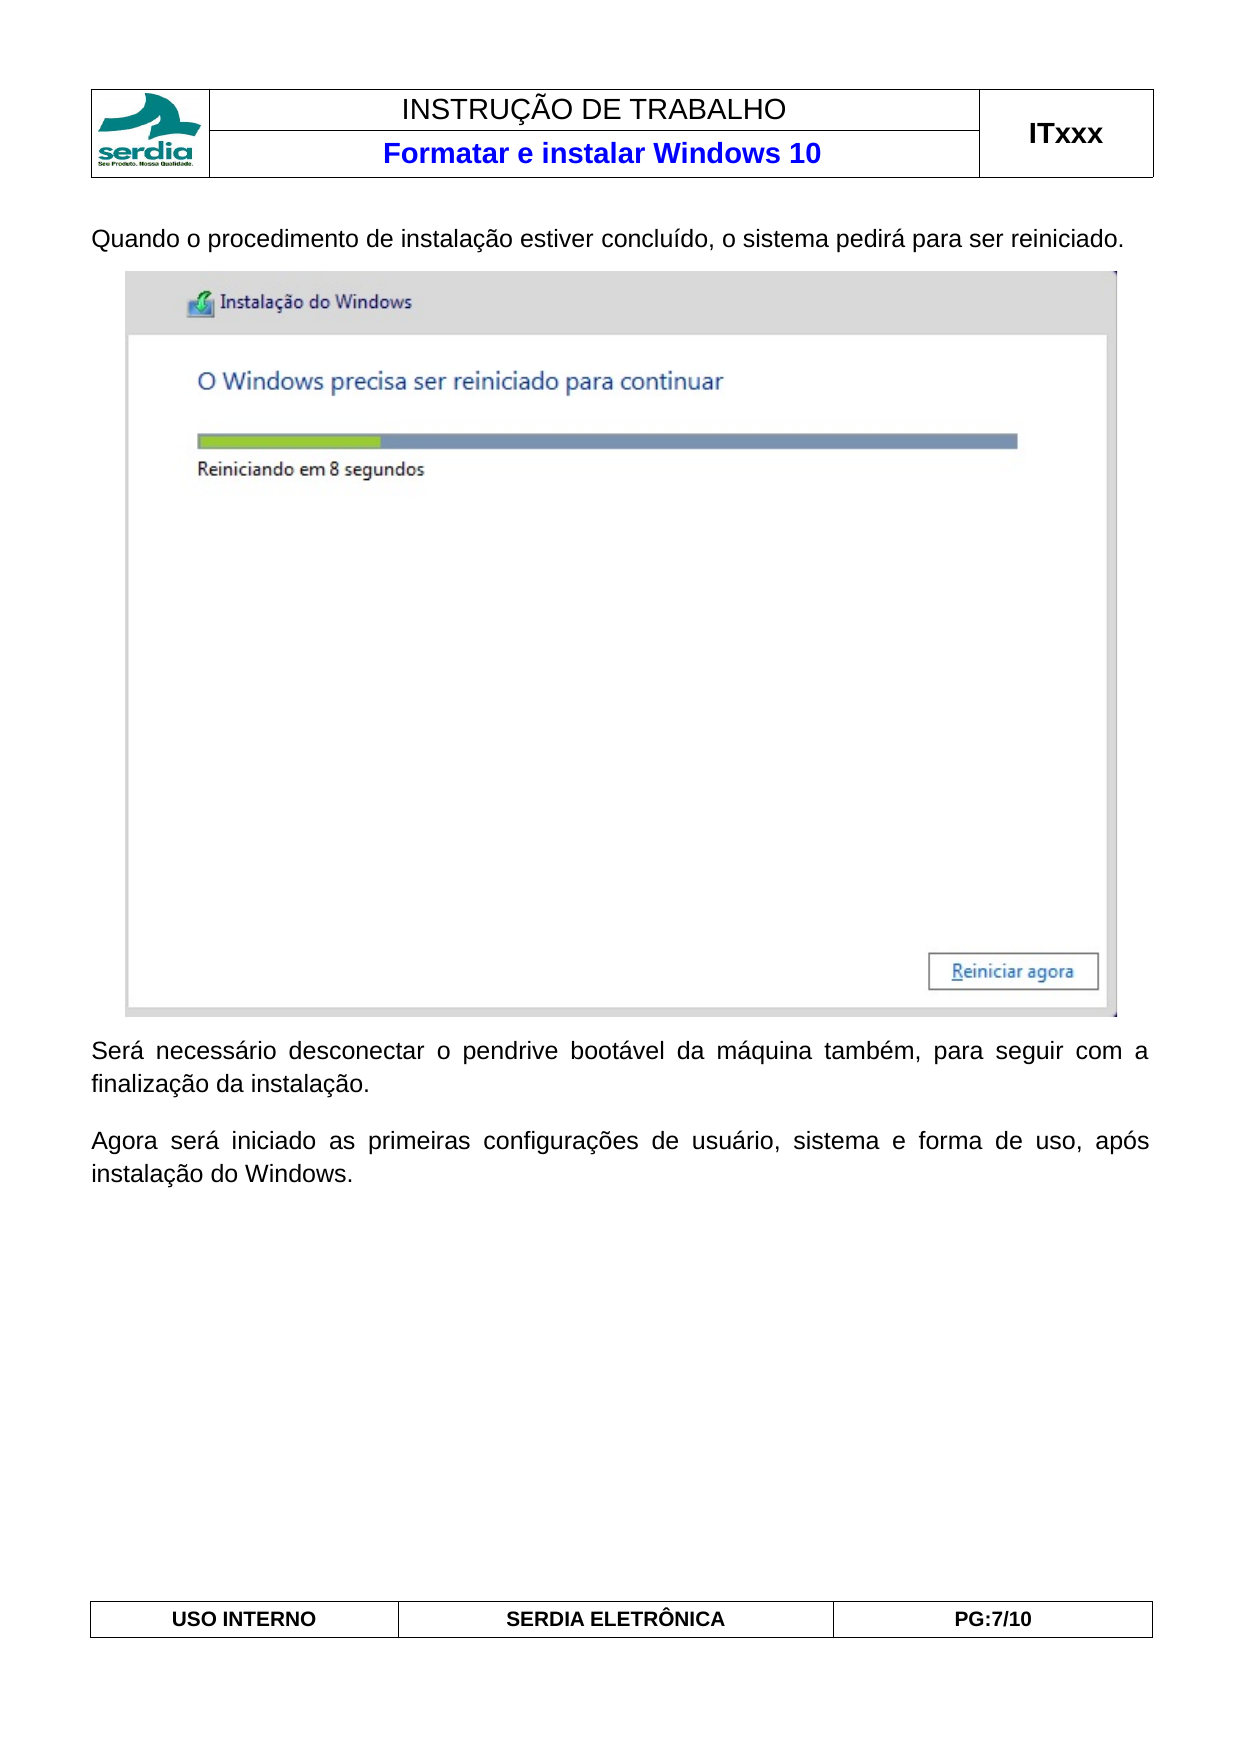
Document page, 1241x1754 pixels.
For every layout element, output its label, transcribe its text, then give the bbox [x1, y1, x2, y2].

picture [125, 271, 1118, 1017]
picture [98, 93, 202, 167]
text Quando o procedimento de instalação estiver concluído, o sistema pedirá para ser reiniciado. [91, 191, 1151, 253]
text Será necessário desconectar o pendrive bootável da máquina também, para seguir com a finalização da instalação. [91, 1036, 1151, 1098]
text Agora será iniciado as primeiras configurações de usuário, sistema e forma de uso, após instalação do Windows. [91, 1126, 1151, 1188]
